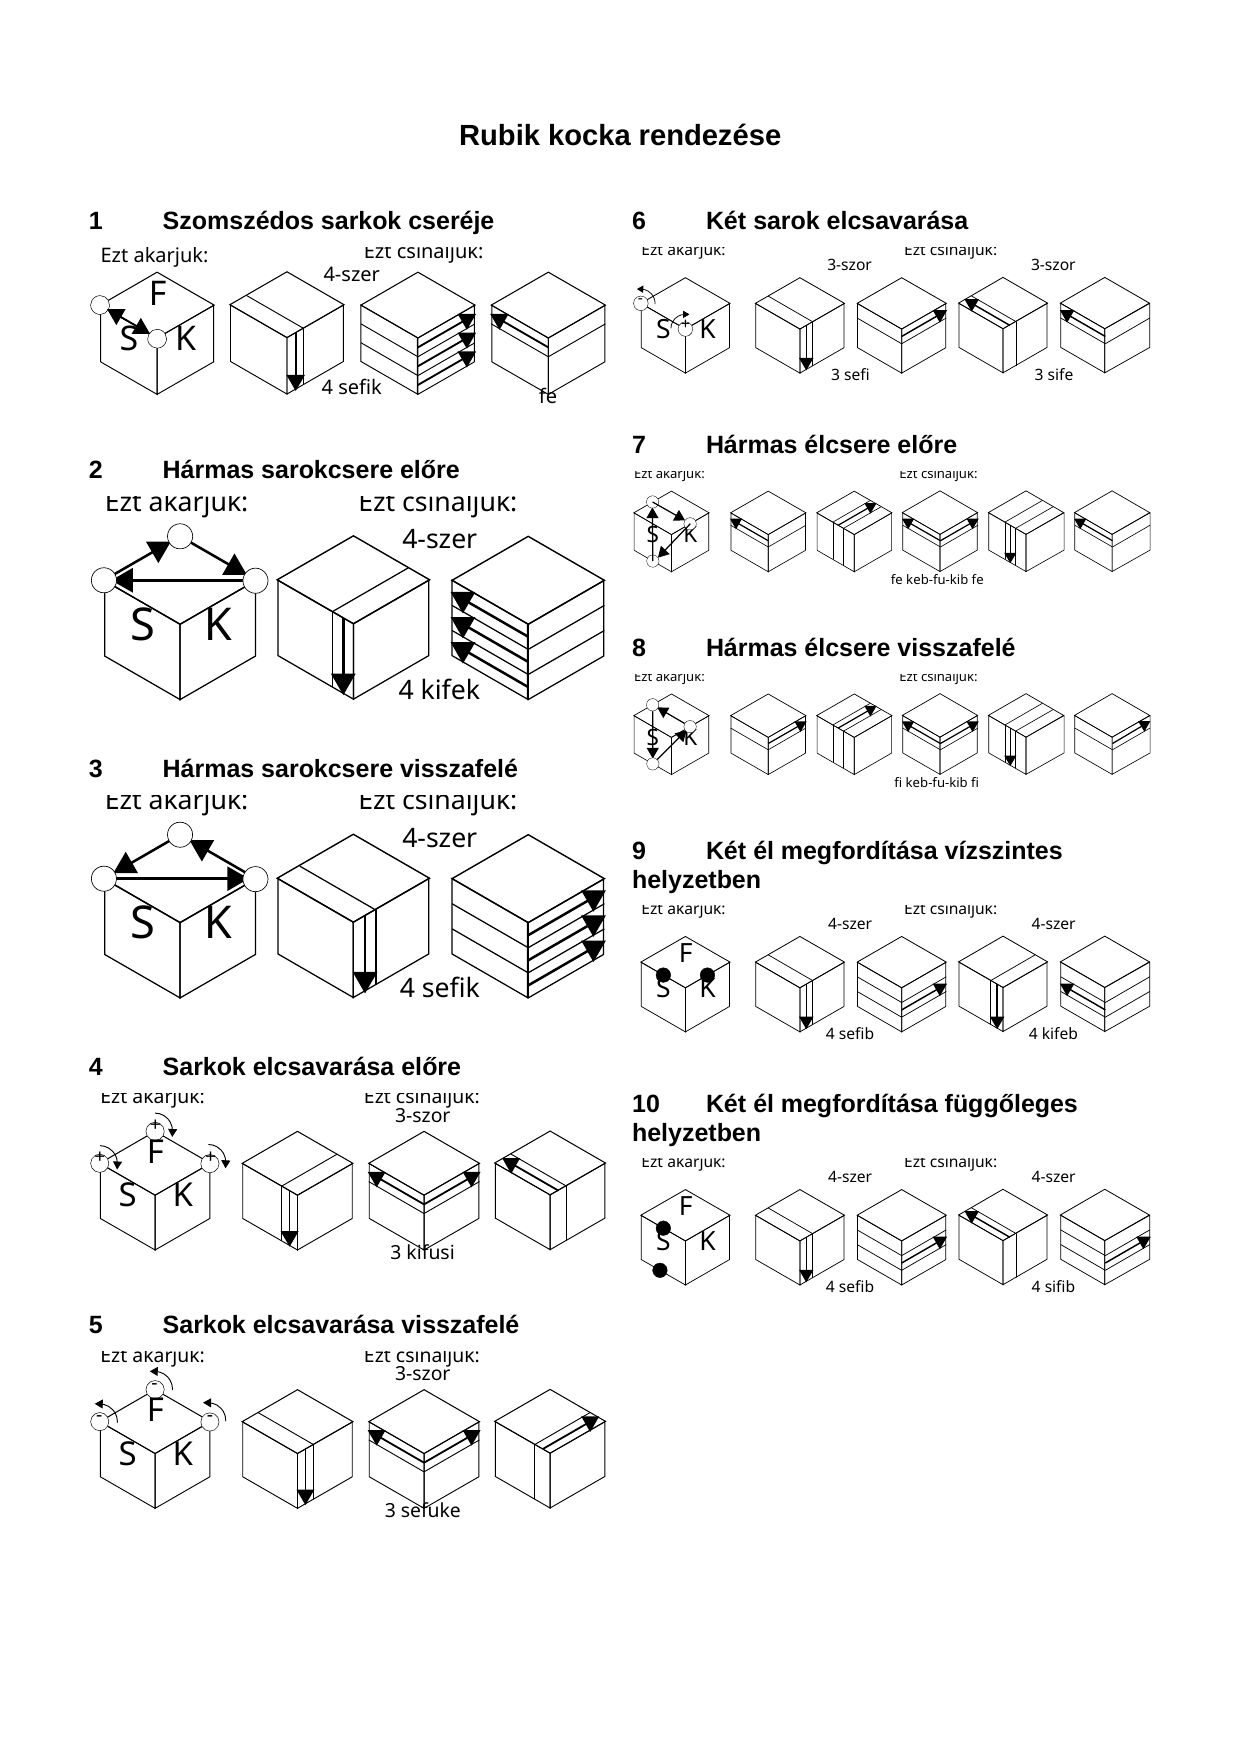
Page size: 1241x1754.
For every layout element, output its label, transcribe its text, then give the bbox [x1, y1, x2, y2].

subtitle Két él megfordítása vízszintes helyzetben [632, 836, 1152, 893]
subtitle Sarkok elcsavarása visszafelé [88, 1311, 608, 1339]
subtitle Sarkok elcsavarása előre [88, 1052, 608, 1081]
subtitle Hármas élcsere visszafelé [632, 633, 1152, 662]
subtitle Hármas sarokcsere visszafelé [88, 754, 608, 783]
subtitle Szomszédos sarkok cseréje [88, 206, 608, 235]
subtitle Két él megfordítása függőleges helyzetben [632, 1089, 1152, 1147]
subtitle Hármas élcsere előre [632, 430, 1152, 459]
subtitle Hármas sarokcsere előre [88, 455, 608, 484]
subtitle Két sarok elcsavarása [632, 206, 1152, 235]
